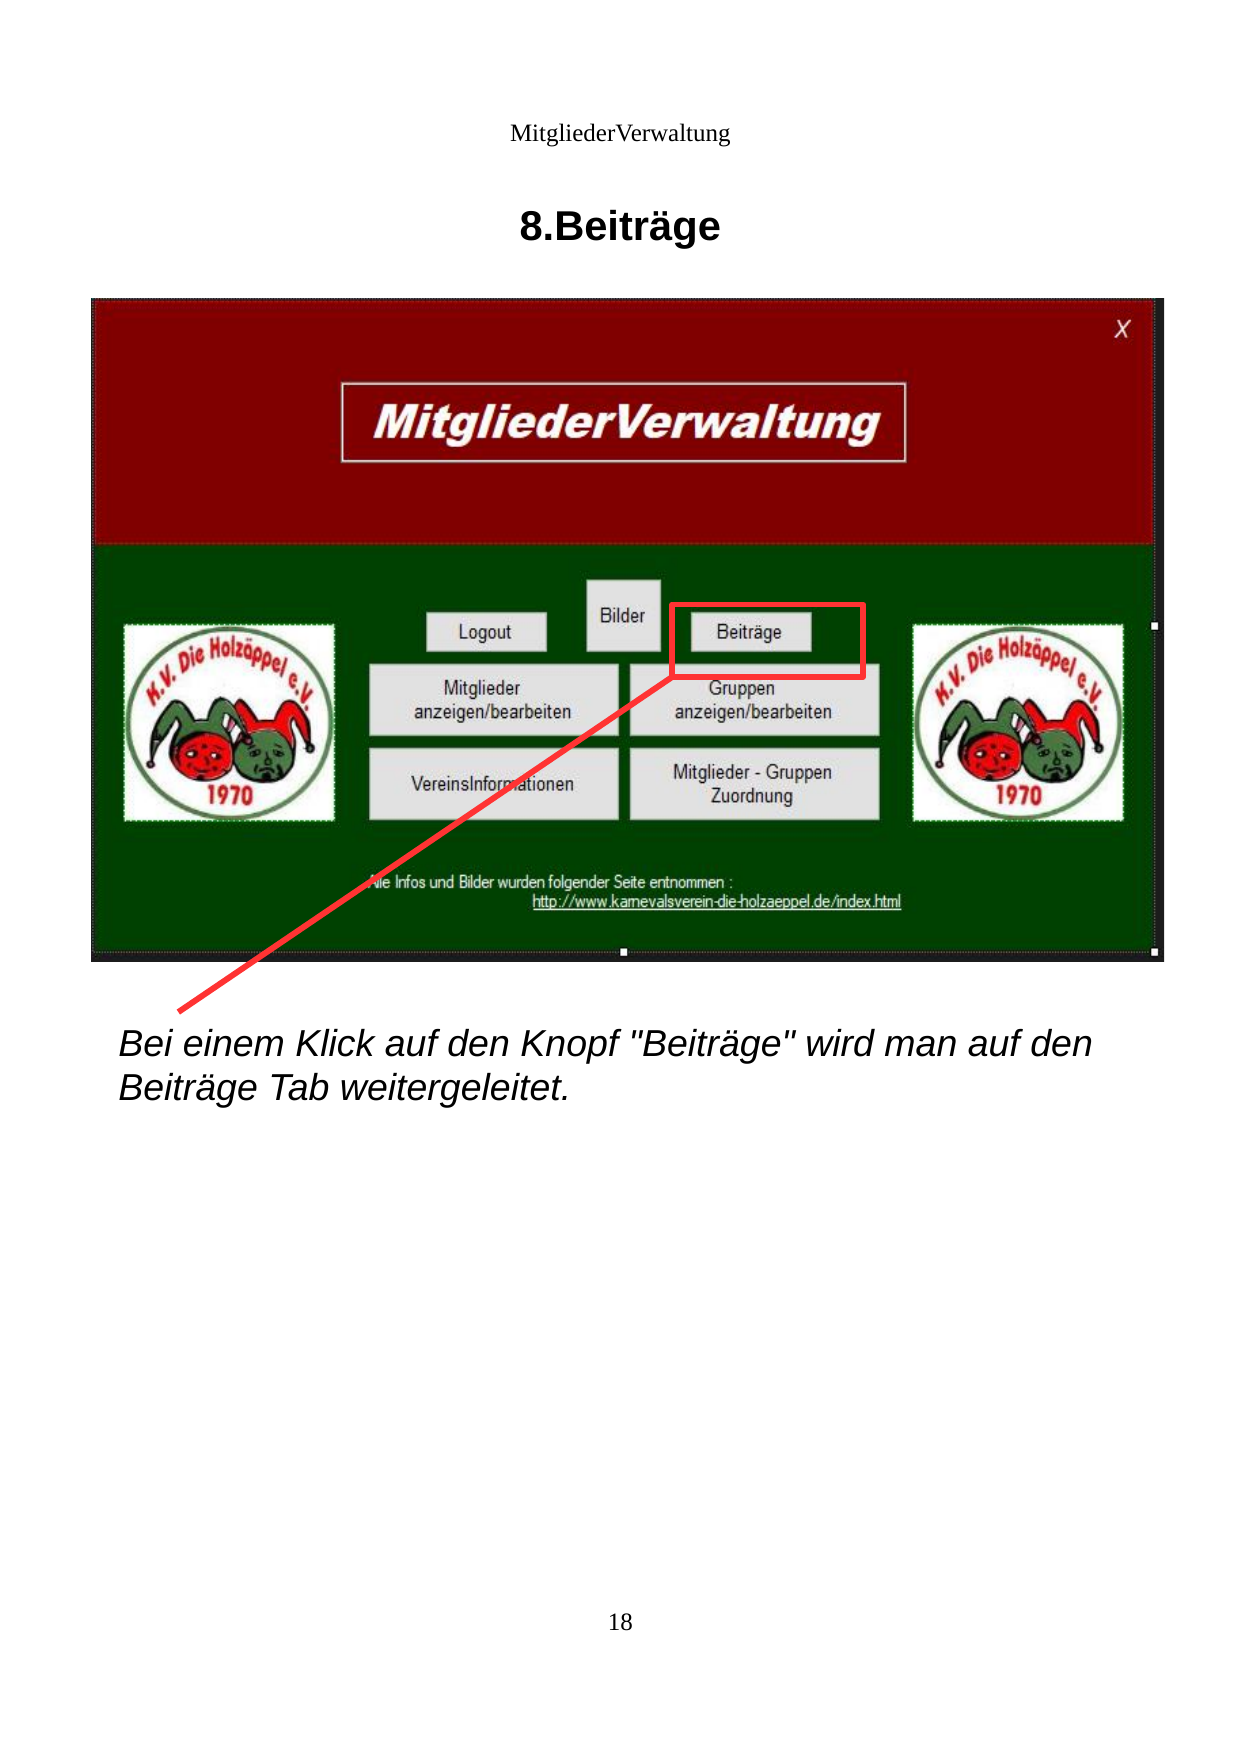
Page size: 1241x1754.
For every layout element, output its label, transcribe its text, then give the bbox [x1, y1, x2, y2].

subtitle 8.Beiträge [118, 201, 1122, 249]
picture [91, 298, 1165, 962]
picture [675, 607, 860, 674]
text Bei einem Klick auf den Knopf "Beiträge" wird man auf den Beiträge Tab weitergeleitet. [118, 1022, 1122, 1108]
